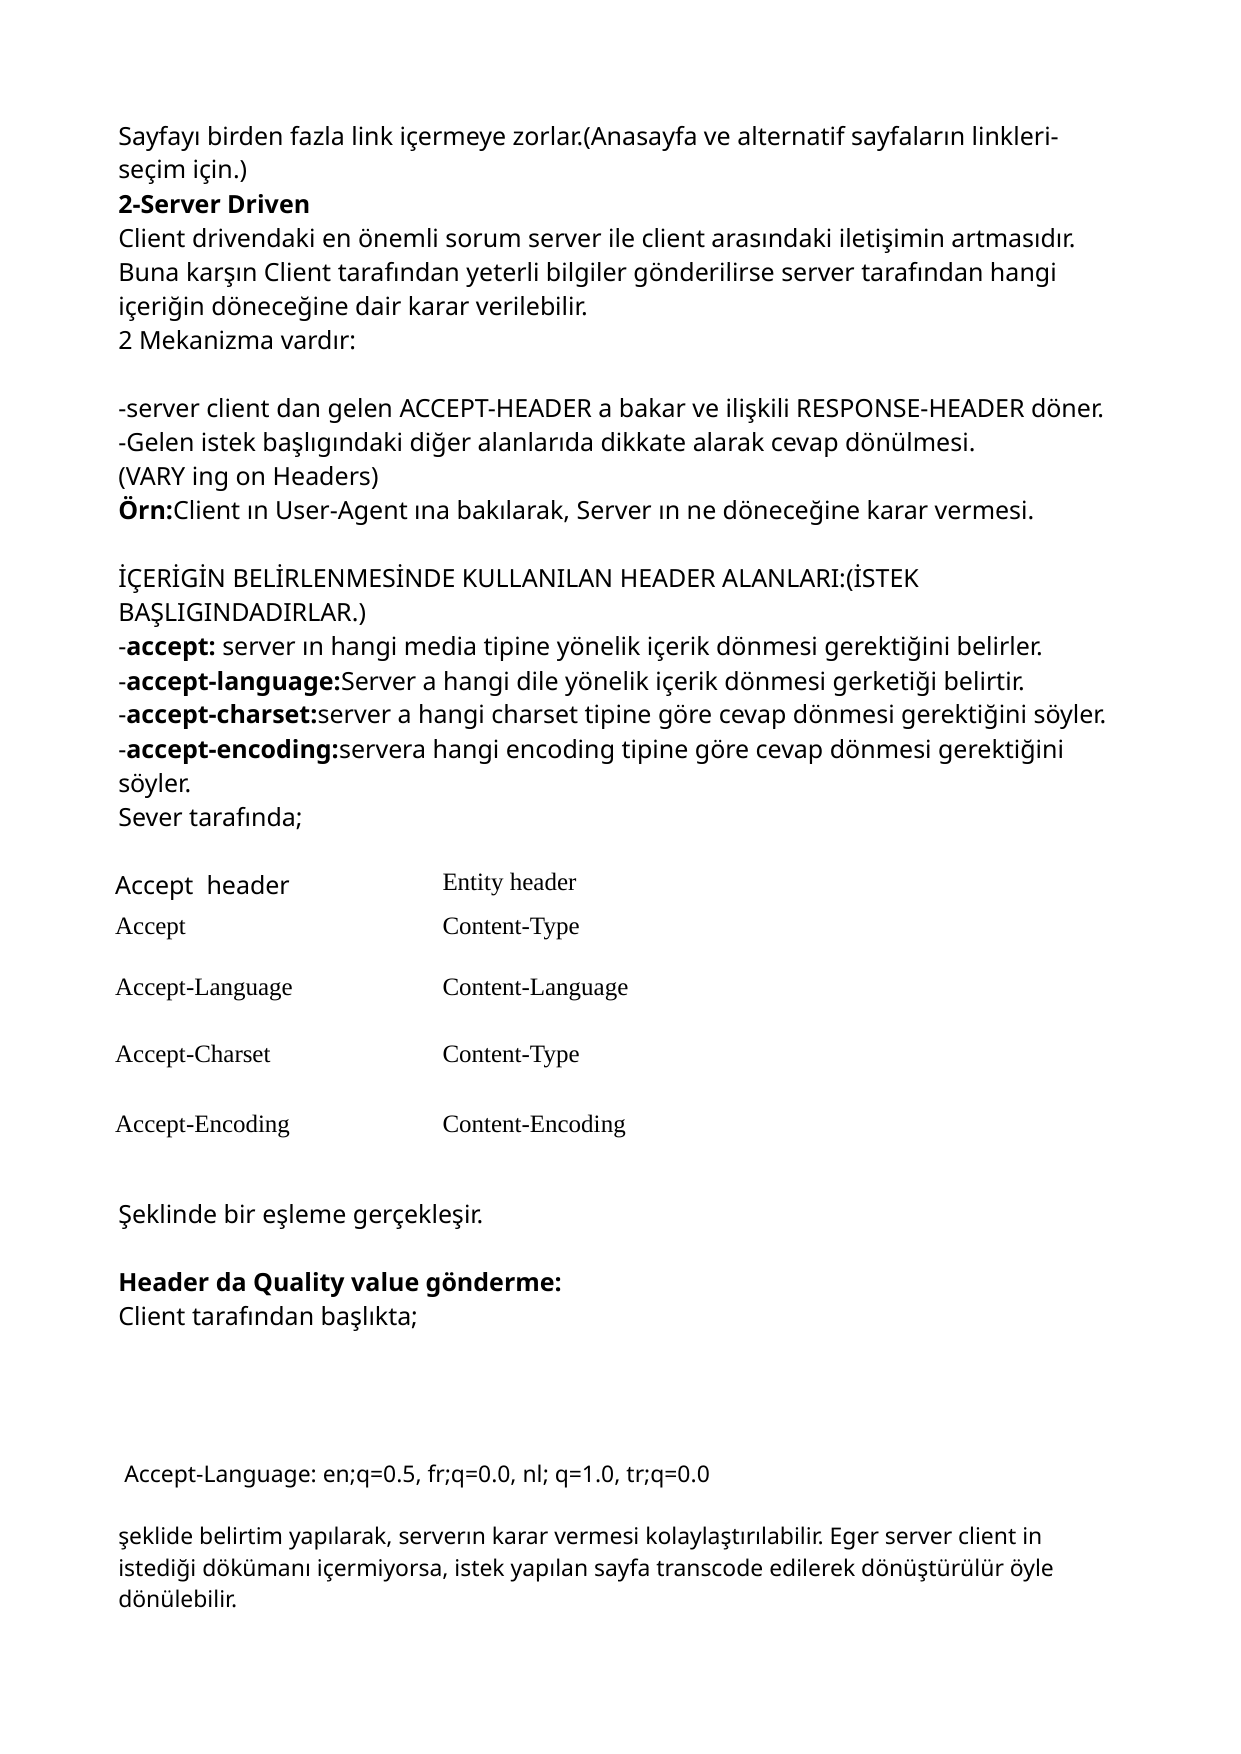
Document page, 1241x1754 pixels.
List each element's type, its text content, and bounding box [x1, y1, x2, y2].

table_cell Content-Language [442, 972, 1240, 1039]
title 2-Server Driven [118, 186, 1122, 220]
title -server client dan gelen ACCEPT-HEADER a bakar ve ilişkili RESPONSE-HEADER döner. [118, 391, 1122, 425]
table_cell Accept-Encoding [115, 1109, 442, 1163]
title şeklide belirtim yapılarak, serverın karar vermesi kolaylaştırılabilir. Eger server client in istediği dökümanı içermiyorsa, istek yapılan sayfa transcode edilerek dönüştürülür öyle dönülebilir. [118, 1520, 1122, 1614]
table_cell Content-Type [442, 911, 1240, 972]
title İÇERİGİN BELİRLENMESİNDE KULLANILAN HEADER ALANLARI:(İSTEK BAŞLIGINDADIRLAR.) [118, 561, 1122, 629]
title Client tarafından başlıkta; [118, 1299, 1122, 1333]
title -accept: server ın hangi media tipine yönelik içerik dönmesi gerektiğini belirler. [118, 629, 1122, 663]
table_cell Accept [115, 911, 442, 972]
table_cell Content-Type [442, 1039, 1240, 1109]
title -accept-language:Server a hangi dile yönelik içerik dönmesi gerketiği belirtir. [118, 663, 1122, 697]
table_cell Accept-Charset [115, 1039, 442, 1109]
title (VARY ing on Headers) [118, 459, 1122, 493]
title Sever tarafında; [118, 799, 1122, 833]
table_header Entity header [442, 868, 1240, 911]
title Örn:Client ın User-Agent ına bakılarak, Server ın ne döneceğine karar vermesi. [118, 493, 1122, 527]
title -accept-encoding:servera hangi encoding tipine göre cevap dönmesi gerektiğini söyler. [118, 731, 1122, 799]
table_header Accept header [115, 868, 442, 911]
title Accept-Language: en;q=0.5, fr;q=0.0, nl; q=1.0, tr;q=0.0 [118, 1458, 1122, 1489]
title -accept-charset:server a hangi charset tipine göre cevap dönmesi gerektiğini söyler. [118, 697, 1122, 731]
title Client drivendaki en önemli sorum server ile client arasındaki iletişimin artmasıdır. Buna karşın Client tarafından yeterli bilgiler gönderilirse server tarafından hangi içeriğin döneceğine dair karar verilebilir. [118, 220, 1122, 322]
title 2 Mekanizma vardır: [118, 322, 1122, 357]
title -Gelen istek başlıgındaki diğer alanlarıda dikkate alarak cevap dönülmesi. [118, 425, 1122, 459]
title Sayfayı birden fazla link içermeye zorlar.(Anasayfa ve alternatif sayfaların linkleri-seçim için.) [118, 118, 1122, 186]
table_cell Content-Encoding [442, 1109, 1240, 1163]
title Şeklinde bir eşleme gerçekleşir. [118, 1197, 1122, 1231]
table_cell Accept-Language [115, 972, 442, 1039]
title Header da Quality value gönderme: [118, 1265, 1122, 1299]
